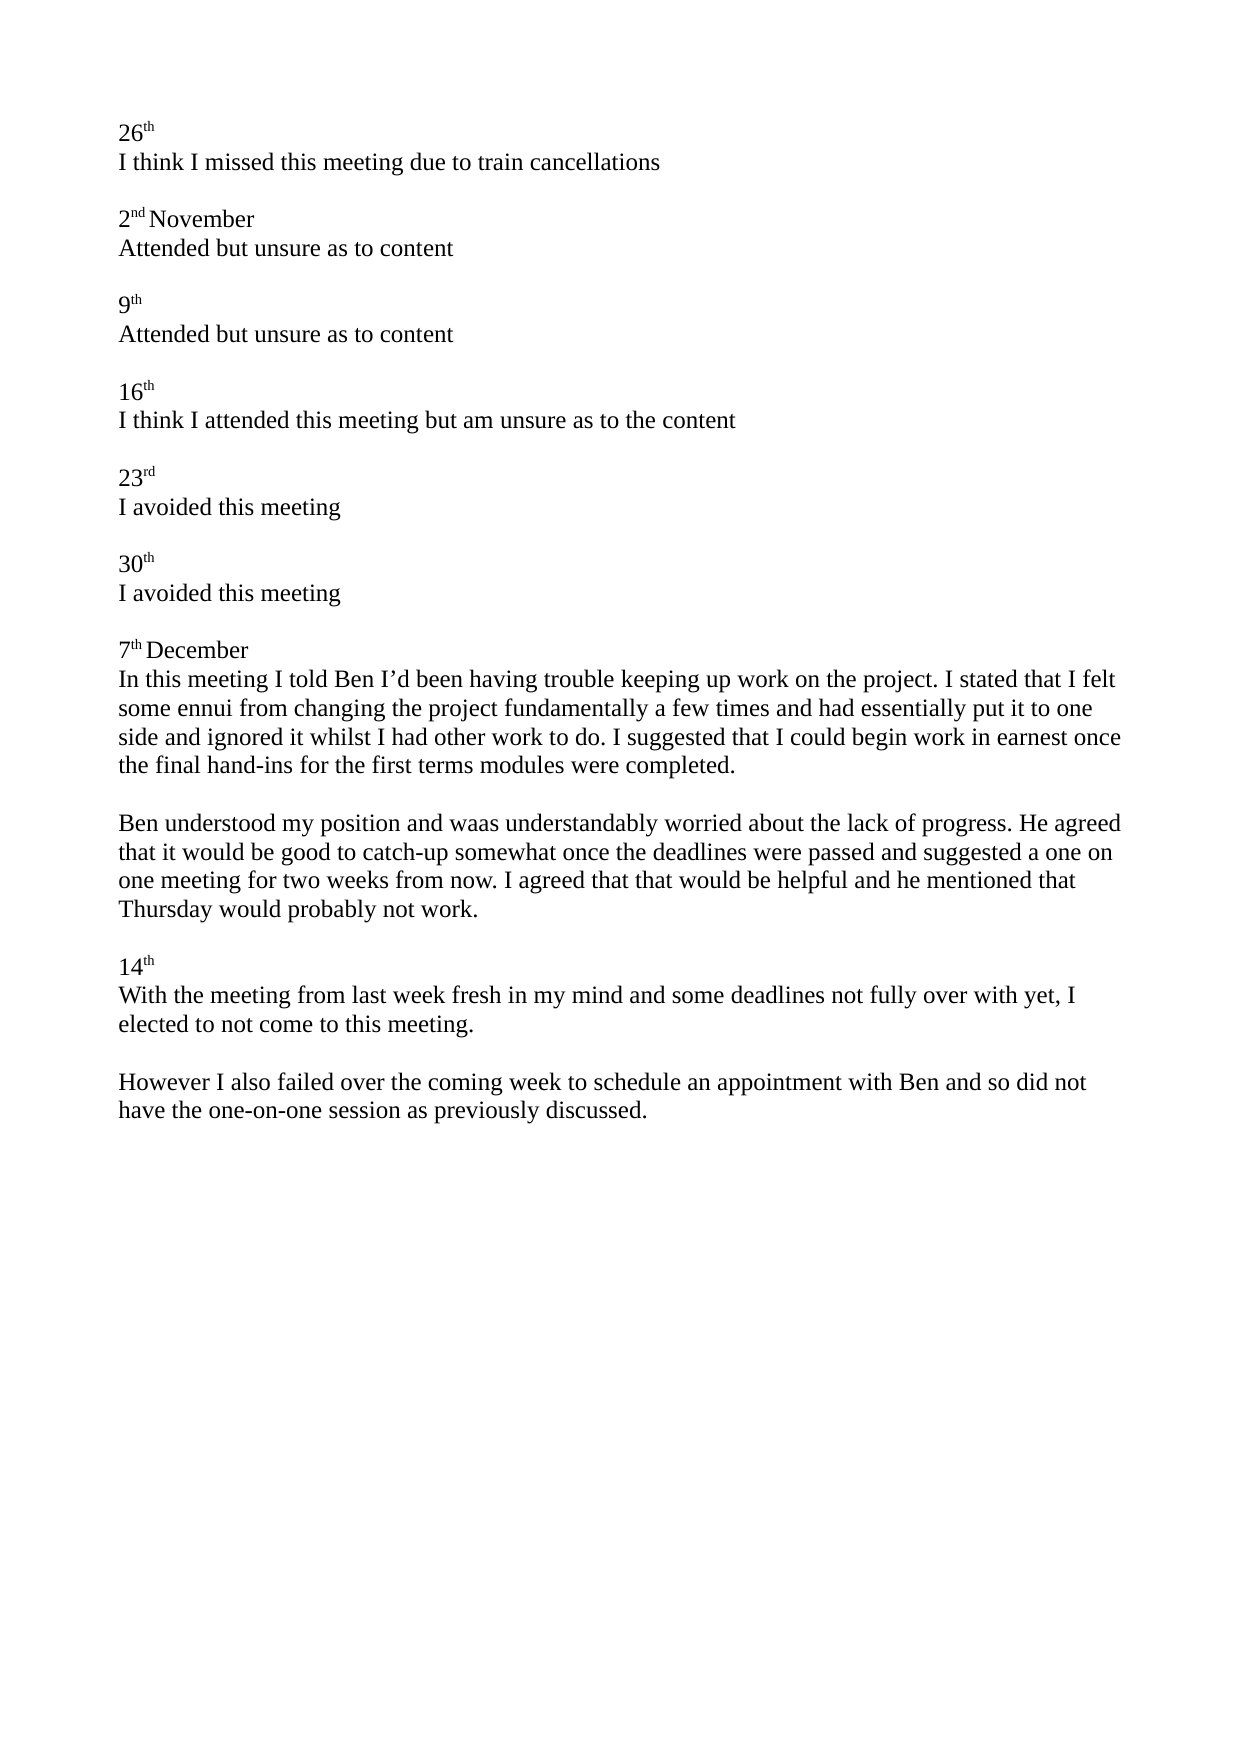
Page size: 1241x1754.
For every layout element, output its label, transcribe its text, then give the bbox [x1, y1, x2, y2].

text 2nd November [118, 204, 1122, 233]
text 16th [118, 377, 1122, 406]
text 23rd [118, 463, 1122, 492]
text I think I attended this meeting but am unsure as to the content [118, 406, 1122, 434]
text Attended but unsure as to content [118, 233, 1122, 262]
text 26th [118, 118, 1122, 147]
text In this meeting I told Ben I’d been having trouble keeping up work on the project. I stated that I felt some ennui from changing the project fundamentally a few times and had essentially put it to one side and ignored it whilst I had other work to do. I suggested that I could begin work in earnest once the final hand-ins for the first terms modules were completed. [118, 664, 1122, 779]
text Attended but unsure as to content [118, 319, 1122, 348]
text Ben understood my position and waas understandably worried about the lack of progress. He agreed that it would be good to catch-up somewhat once the deadlines were passed and suggested a one on one meeting for two weeks from now. I agreed that that would be helpful and he mentioned that Thursday would probably not work. [118, 808, 1122, 923]
text 7th December [118, 636, 1122, 664]
text With the meeting from last week fresh in my mind and some deadlines not fully over with yet, I elected to not come to this meeting. However I also failed over the coming week to schedule an appointment with Ben and so did not have the one-on-one session as previously discussed. [118, 981, 1122, 1124]
text 14th [118, 952, 1122, 981]
text I avoided this meeting [118, 492, 1122, 521]
text I avoided this meeting [118, 578, 1122, 607]
text I think I missed this meeting due to train cancellations [118, 147, 1122, 176]
text 9th [118, 291, 1122, 319]
text 30th [118, 549, 1122, 578]
